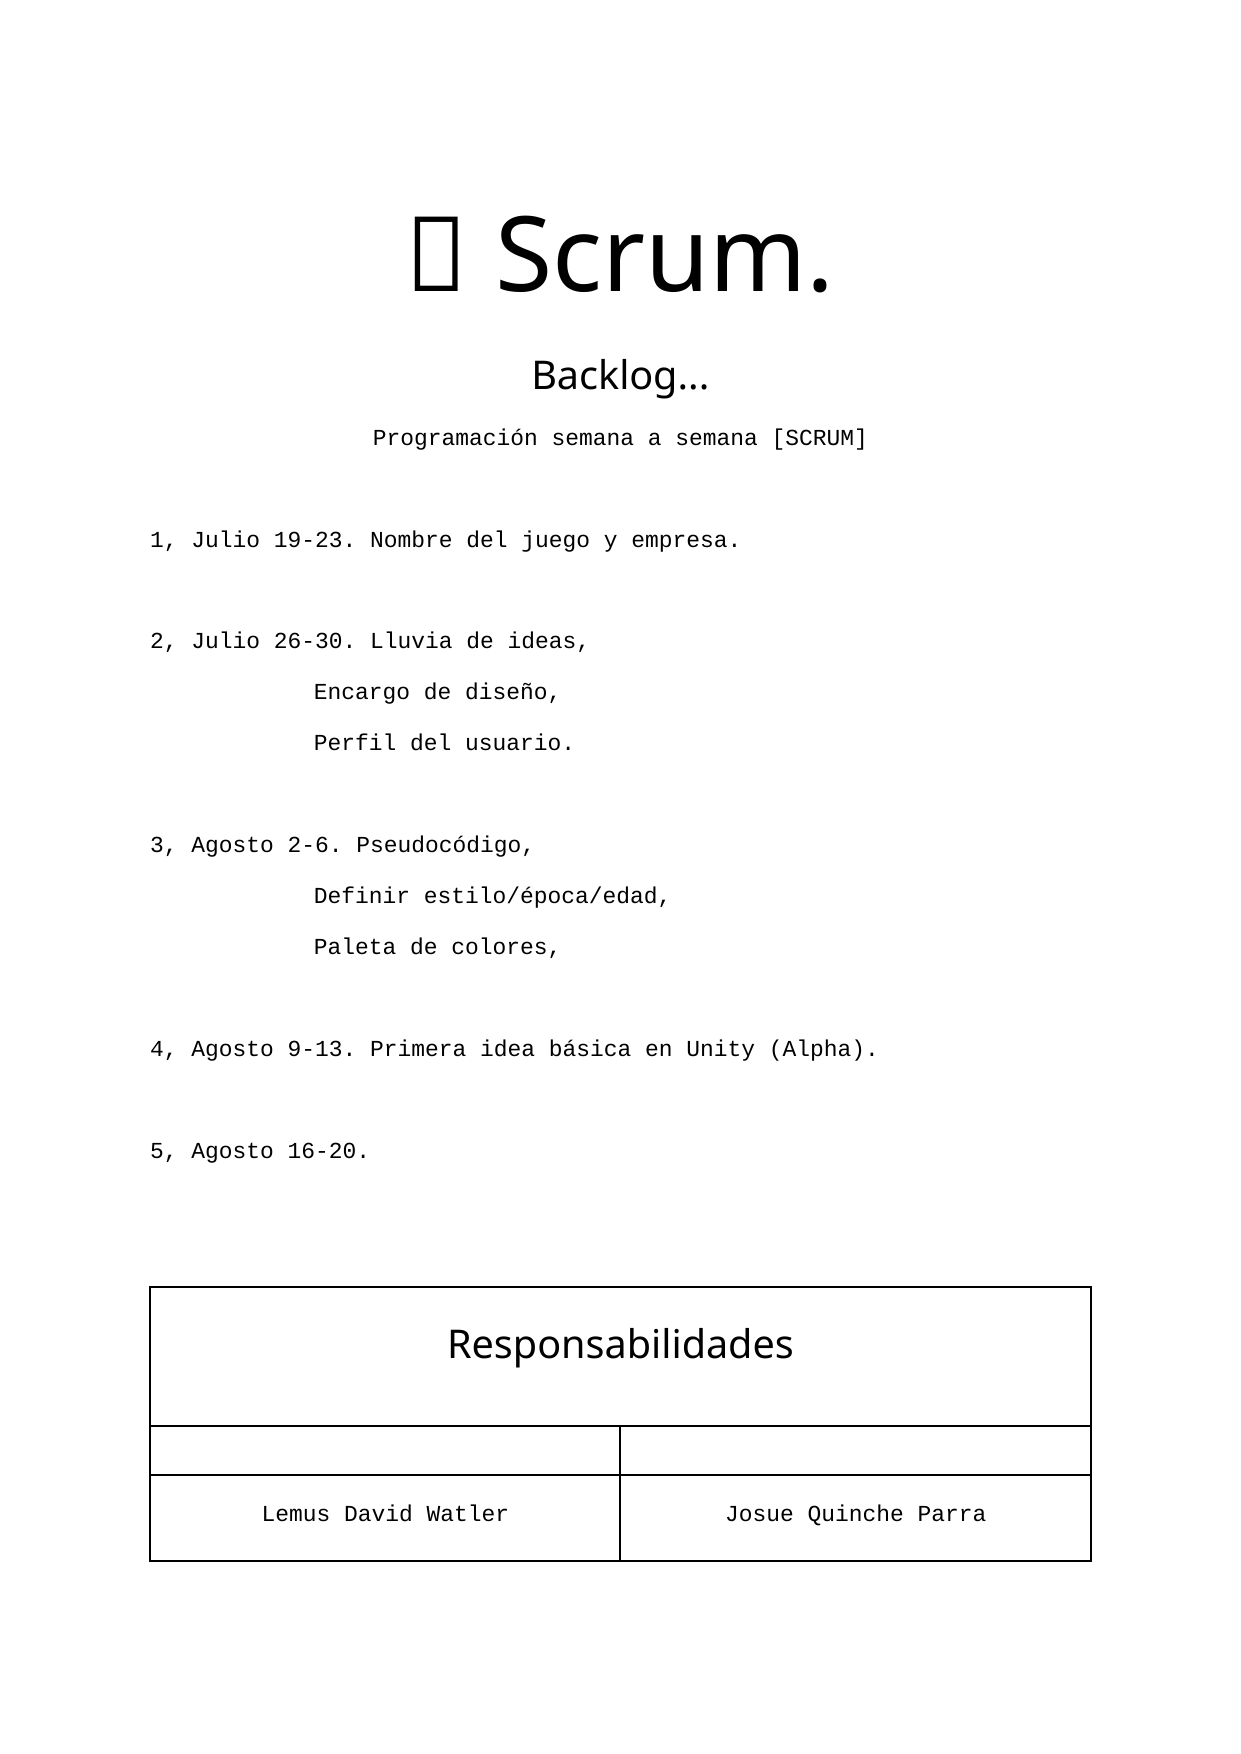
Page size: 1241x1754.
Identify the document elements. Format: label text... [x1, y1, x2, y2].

text 3, Agosto 2-6. Pseudocódigo, [150, 833, 1090, 859]
text Definir estilo/época/edad, [150, 884, 1090, 910]
table_cell Lemus David Watler [151, 1476, 619, 1560]
text Paleta de colores, [150, 935, 1090, 961]
text 1, Julio 19-23. Nombre del juego y empresa. [150, 528, 1090, 554]
table_header Responsabilidades [151, 1288, 1090, 1425]
text Perfil del usuario. [150, 732, 1090, 758]
text 4, Agosto 9-13. Primera idea básica en Unity (Alpha). [150, 1037, 1090, 1063]
text 5, Agosto 16-20. [150, 1139, 1090, 1165]
table_cell [621, 1427, 1090, 1474]
table_cell [151, 1427, 619, 1474]
table_cell Josue Quinche Parra [621, 1476, 1090, 1560]
text 2, Julio 26-30. Lluvia de ideas, [150, 630, 1090, 656]
text Encargo de diseño, [150, 681, 1090, 707]
title 📅 Scrum. [150, 180, 1090, 322]
text Backlog... [150, 347, 1090, 401]
text Programación semana a semana [SCRUM] [150, 426, 1090, 452]
